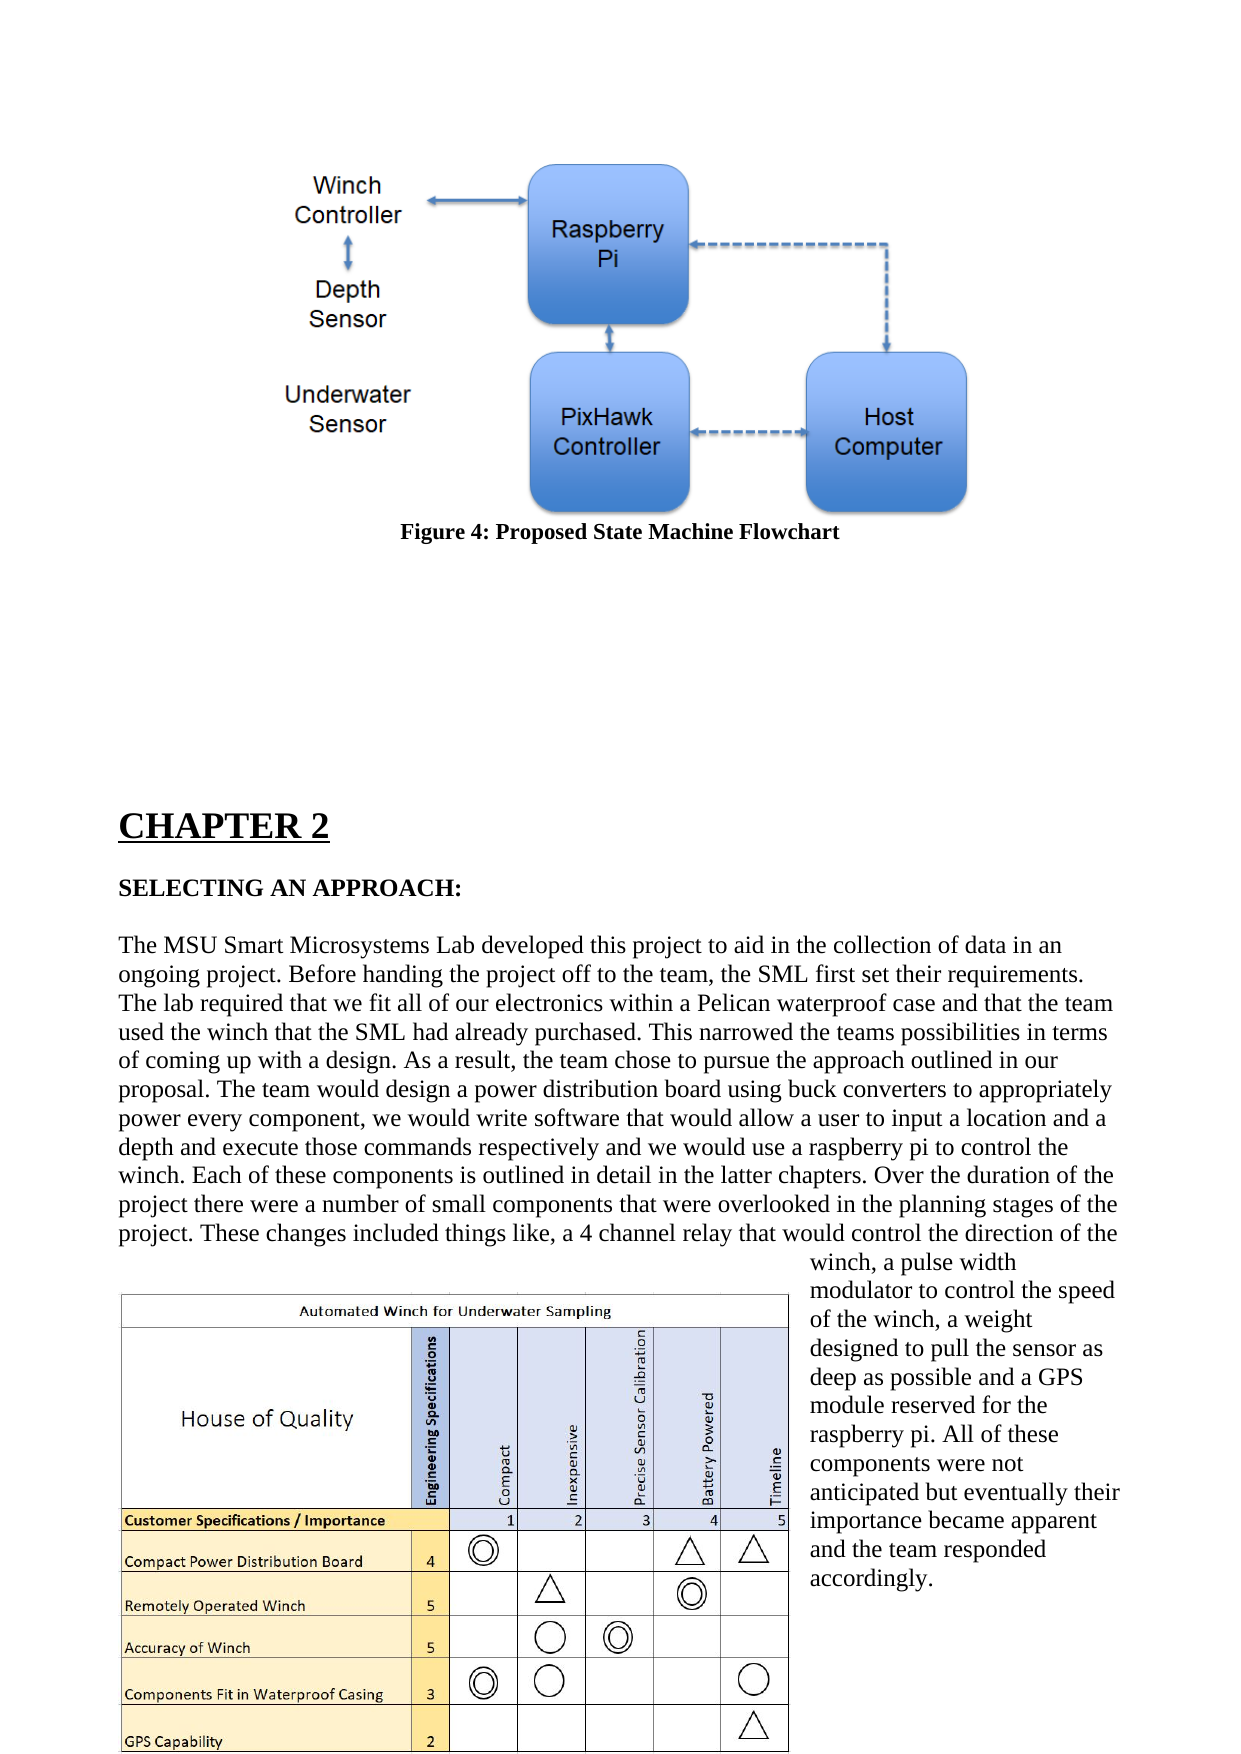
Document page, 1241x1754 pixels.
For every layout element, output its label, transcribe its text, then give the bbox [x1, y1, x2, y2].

text SELECTING AN APPROACH: [118, 873, 1122, 902]
text The MSU Smart Microsystems Lab developed this project to aid in the collection of data in an ongoing project. Before handing the project off to the team, the SML first set their requirements. The lab required that we fit all of our electronics within a Pelican waterproof case and that the team used the winch that the SML had already purchased. This narrowed the teams possibilities in terms of coming up with a design. As a result, the team chose to pursue the approach outlined in our proposal. The team would design a power distribution board using buck converters to appropriately power every component, we would write software that would allow a user to input a location and a depth and execute those commands respectively and we would use a raspberry pi to control the winch. Each of these components is outlined in detail in the latter chapters. Over the duration of the project there were a number of small components that were overlooked in the planning stages of the project. These changes included things like, a 4 channel relay that would control the direction of the winch, a pulse width modulator to control the speed of the winch, a weight designed to pull the sensor as deep as possible and a GPS module reserved for the raspberry pi. All of these components were not anticipated but eventually their importance became apparent and the team responded accordingly. [118, 930, 1122, 1592]
picture [118, 1292, 791, 1754]
text Figure 4: Proposed State Machine Flowchart [118, 518, 1122, 545]
text CHAPTER 2 [118, 803, 1122, 847]
picture [268, 161, 972, 519]
